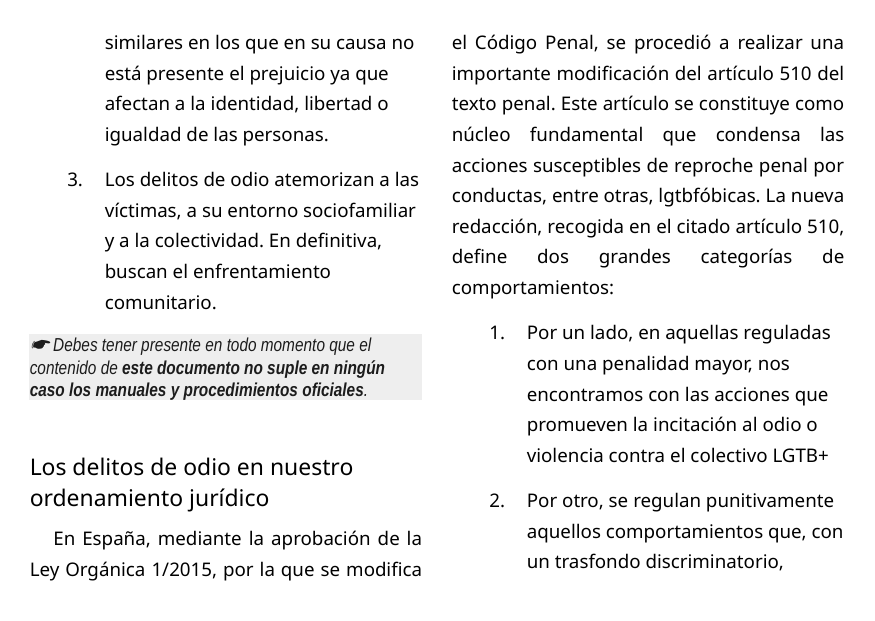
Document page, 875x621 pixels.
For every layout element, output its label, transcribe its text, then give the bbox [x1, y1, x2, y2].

list similares en los que en su causa no está presente el prejuicio ya que afectan a la identidad, libertad o igualdad de las personas. [67, 29, 422, 147]
text  Debes tener presente en todo momento que el contenido de este documento no suple en ningún caso los manuales y procedimientos oficiales. [29, 334, 422, 400]
list Los delitos de odio atemorizan a las víctimas, a su entorno sociofamiliar y a la colectividad. En definitiva, buscan el enfrentamiento comunitario. [67, 167, 422, 314]
text En España, mediante la aprobación de la Ley Orgánica 1/2015, por la que se modifica [29, 526, 422, 582]
list Por un lado, en aquellas reguladas con una penalidad mayor, nos encontramos con las acciones que promueven la incitación al odio o violencia contra el colectivo LGTB+ [489, 320, 844, 468]
text el Código Penal, se procedió a realizar una importante modificación del artículo 510 del texto penal. Este artículo se constituye como núcleo fundamental que condensa las acciones susceptibles de reproche penal por conductas, entre otras, lgtbfóbicas. La nueva redacción, recogida en el citado artículo 510, define dos grandes categorías de comportamientos: [452, 29, 844, 300]
list Por otro, se regulan punitivamente aquellos comportamientos que, con un trasfondo discriminatorio, [489, 487, 844, 574]
subtitle Los delitos de odio en nuestro ordenamiento jurídico [29, 451, 422, 513]
